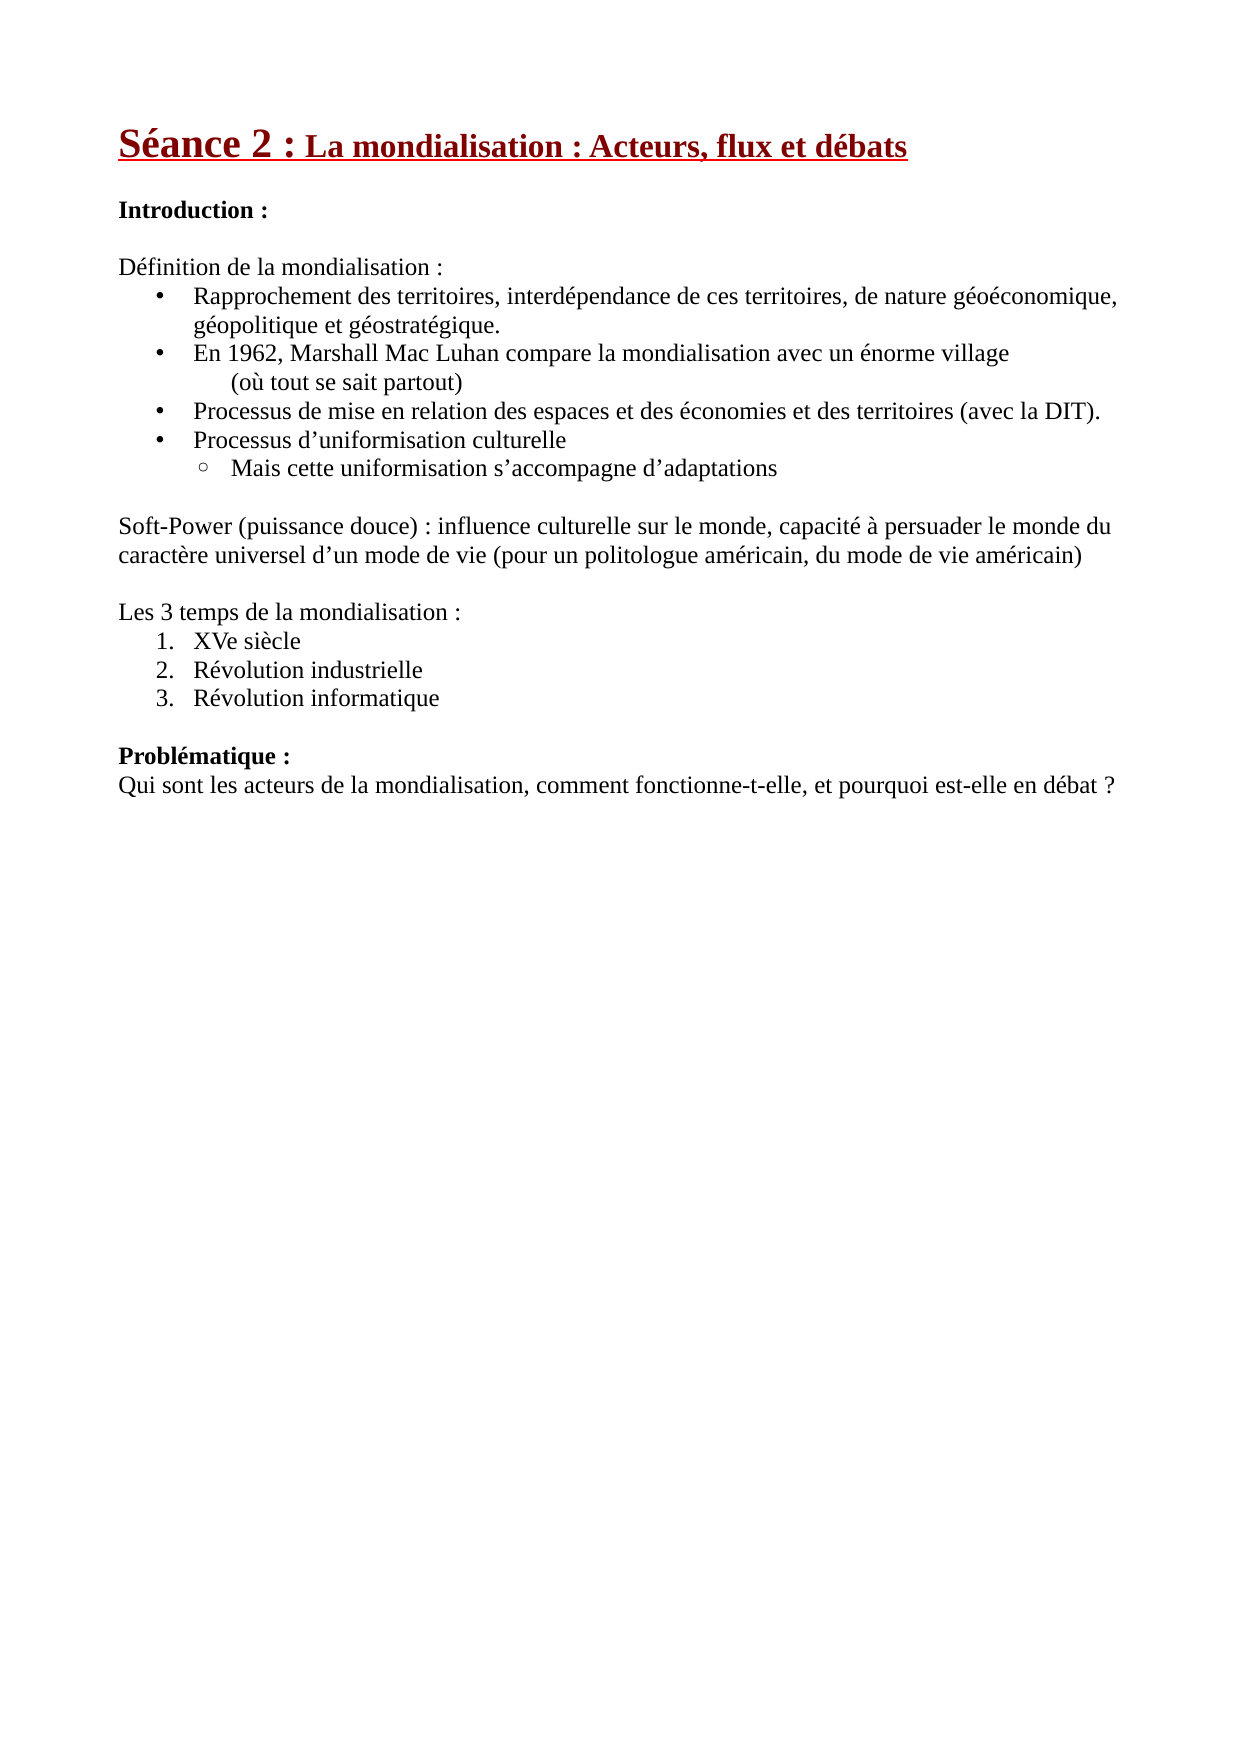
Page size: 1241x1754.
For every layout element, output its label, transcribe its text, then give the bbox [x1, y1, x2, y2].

text Soft-Power (puissance douce) : influence culturelle sur le monde, capacité à persuader le monde du caractère universel d’un mode de vie (pour un politologue américain, du mode de vie américain) [118, 511, 1122, 568]
list Révolution industrielle [156, 655, 1122, 683]
list Mais cette uniformisation s’accompagne d’adaptations [193, 453, 1122, 482]
text Définition de la mondialisation : [118, 252, 1122, 281]
list Rapprochement des territoires, interdépendance de ces territoires, de nature géoéconomique, géopolitique et géostratégique. [156, 281, 1122, 338]
list En 1962, Marshall Mac Luhan compare la mondialisation avec un énorme village [156, 338, 1122, 367]
list Révolution informatique [156, 683, 1122, 712]
text Problématique : [118, 741, 1122, 770]
text Introduction : [118, 195, 1122, 223]
text Les 3 temps de la mondialisation : [118, 597, 1122, 626]
list XVe siècle [156, 626, 1122, 655]
list Processus d’uniformisation culturelle [156, 425, 1122, 453]
text Qui sont les acteurs de la mondialisation, comment fonctionne-t-elle, et pourquoi est-elle en débat ? [118, 770, 1122, 798]
list (où tout se sait partout) [193, 367, 1122, 396]
list Processus de mise en relation des espaces et des économies et des territoires (avec la DIT). [156, 396, 1122, 425]
text Séance 2 : La mondialisation : Acteurs, flux et débats [118, 118, 1122, 166]
